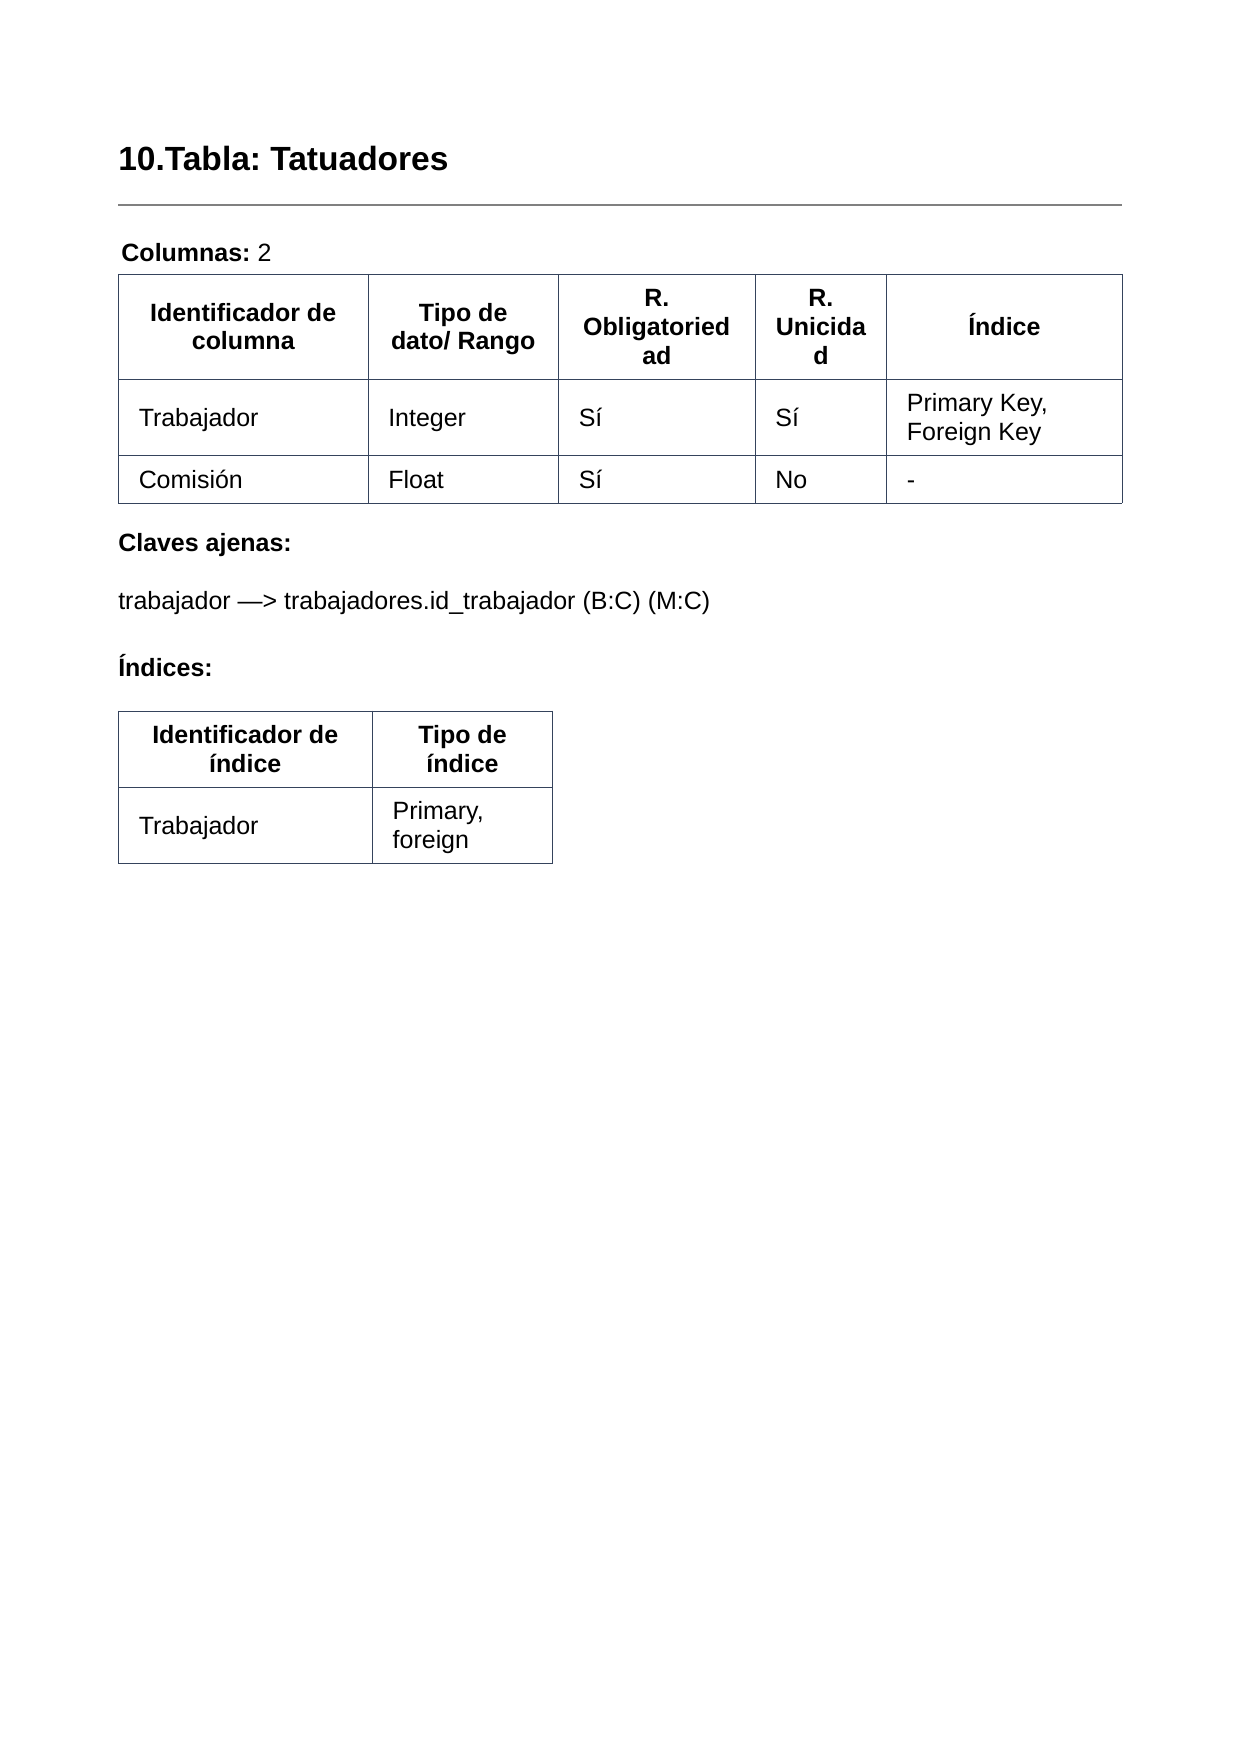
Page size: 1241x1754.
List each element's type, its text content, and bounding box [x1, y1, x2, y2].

text Claves ajenas: [118, 528, 1122, 557]
subtitle 10.Tabla: Tatuadores [118, 139, 1122, 178]
table_cell Sí [559, 456, 755, 503]
table_cell No [756, 456, 886, 503]
table_cell Integer [369, 380, 558, 455]
text Columnas: 2 [121, 237, 1119, 266]
table_header Identificador de índice [119, 712, 372, 787]
table_cell Primary Key, Foreign Key [887, 380, 1122, 455]
table_cell Trabajador [119, 788, 372, 863]
table_cell Comisión [119, 456, 368, 503]
table_cell Trabajador [119, 380, 368, 455]
table_header Identificador de columna [119, 275, 368, 379]
table_cell - [887, 456, 1122, 503]
table_cell Primary, foreign [373, 788, 552, 863]
table_header Tipo de dato/ Rango [369, 275, 558, 379]
table_header Tipo de índice [373, 712, 552, 787]
table_cell Float [369, 456, 558, 503]
table_header R. Obligatoriedad [559, 275, 755, 379]
table_cell Sí [756, 380, 886, 455]
text trabajador —> trabajadores.id_trabajador (B:C) (M:C) [118, 586, 1122, 614]
table_header Índice [887, 275, 1122, 379]
table_cell Sí [559, 380, 755, 455]
text Índices: [118, 652, 1122, 681]
table_header R. Unicidad [756, 275, 886, 379]
